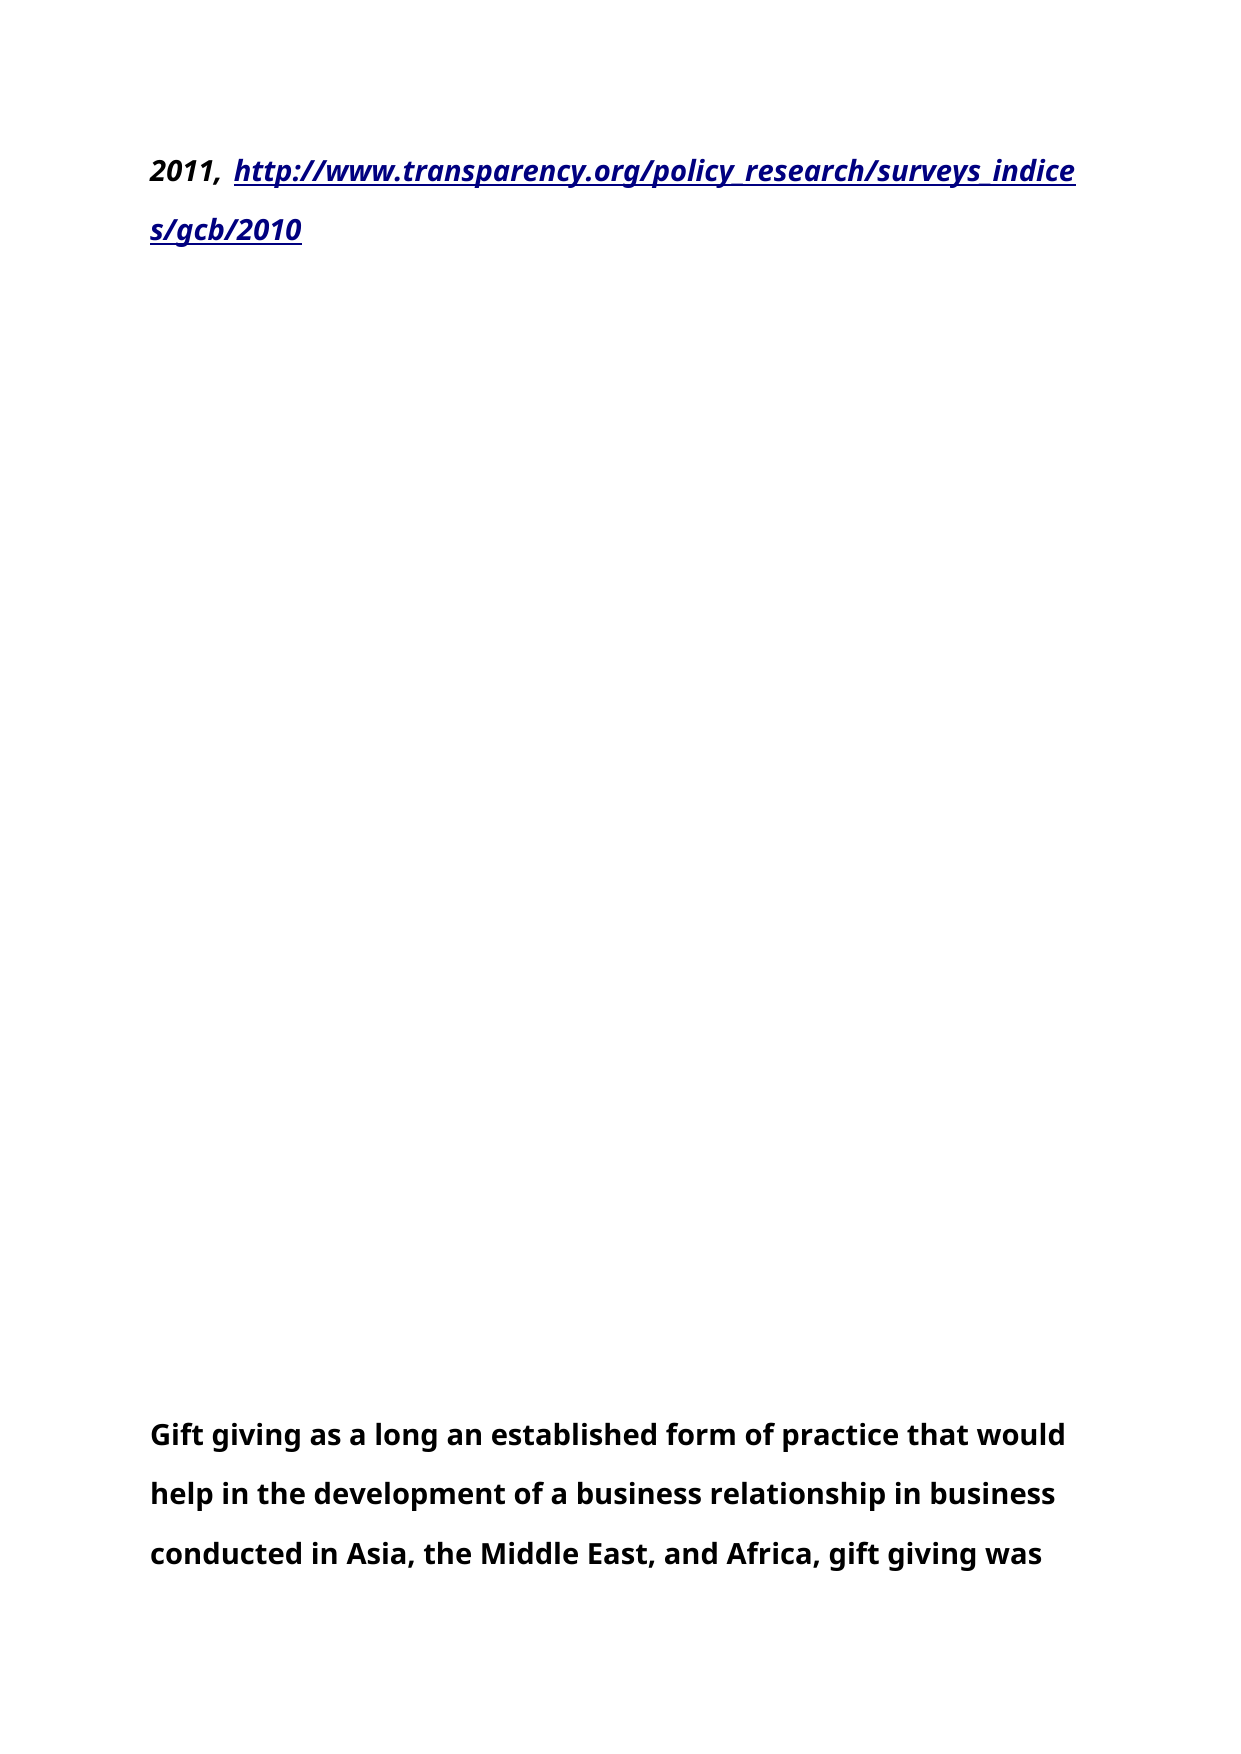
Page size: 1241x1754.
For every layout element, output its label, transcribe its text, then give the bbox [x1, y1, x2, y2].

text 2011, http://www.transparency.org/policy_research/surveys_indices/gcb/2010 [150, 150, 1090, 249]
text Gift giving as a long an established form of practice that would help in the development of a business relationship in business conducted in Asia, the Middle East, and Africa, gift giving was [150, 1414, 1090, 1573]
